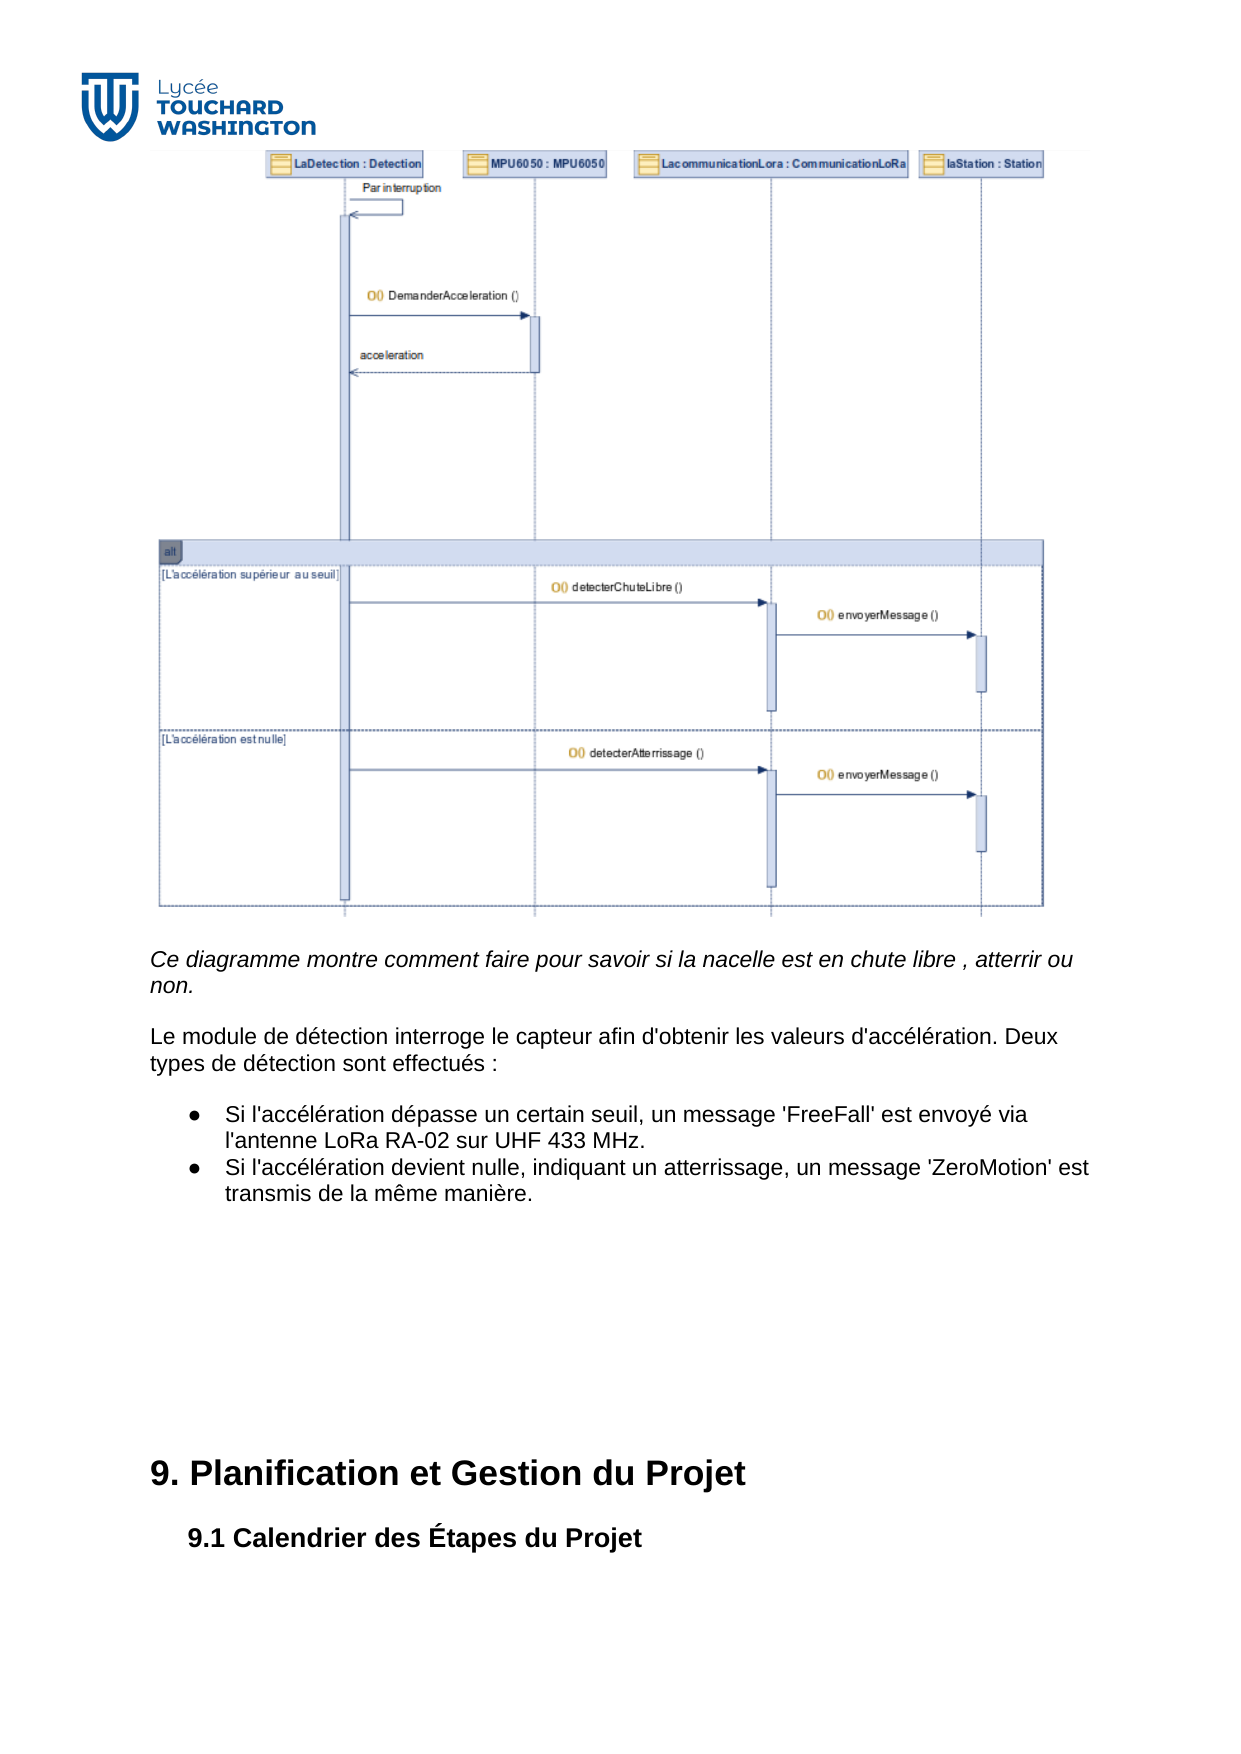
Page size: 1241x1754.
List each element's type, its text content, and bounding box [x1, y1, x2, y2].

picture [25, 18, 1091, 917]
subtitle 9.1 Calendrier des Étapes du Projet [187, 1522, 1090, 1553]
text Ce diagramme montre comment faire pour savoir si la nacelle est en chute libre , atterrir ou non. [150, 946, 1090, 998]
text Le module de détection interroge le capteur afin d'obtenir les valeurs d'accélération. Deux types de détection sont effectués : [150, 1023, 1090, 1076]
list Si l'accélération devient nulle, indiquant un atterrissage, un message 'ZeroMotion' est transmis de la même manière. [187, 1154, 1090, 1206]
list Si l'accélération dépasse un certain seuil, un message 'FreeFall' est envoyé via l'antenne LoRa RA-02 sur UHF 433 MHz. [187, 1101, 1090, 1154]
subtitle 9. Planification et Gestion du Projet [150, 1452, 1090, 1492]
